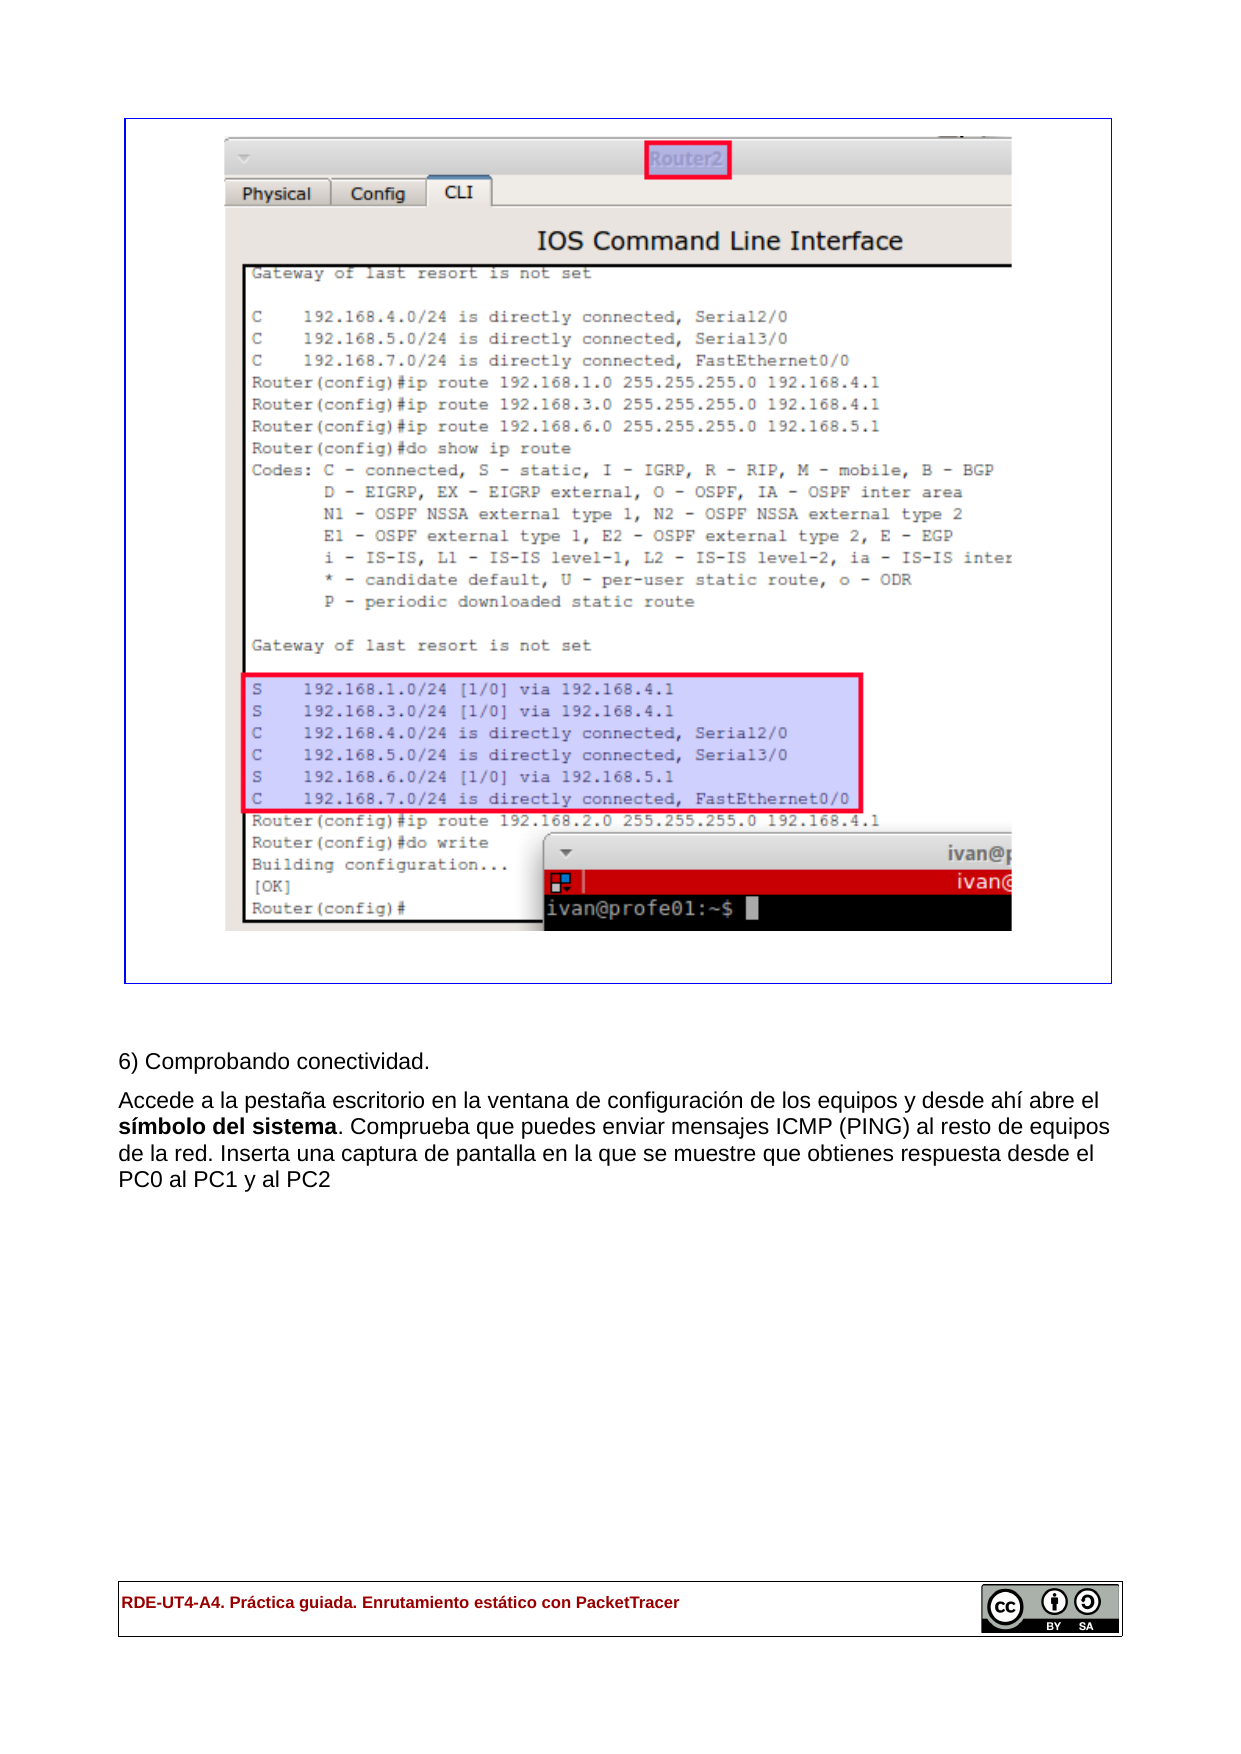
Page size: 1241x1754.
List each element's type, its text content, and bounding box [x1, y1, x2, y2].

picture [224, 136, 1012, 931]
picture [981, 1584, 1119, 1633]
text Accede a la pestaña escritorio en la ventana de configuración de los equipos y desde ahí abre el símbolo del sistema. Comprueba que puedes enviar mensajes ICMP (PING) al resto de equipos de la red. Inserta una captura de pantalla en la que se muestre que obtienes respuesta desde el PC0 al PC1 y al PC2 [118, 1087, 1122, 1192]
subtitle 6) Comprobando conectividad. [118, 1048, 1122, 1074]
table_header [126, 119, 1111, 983]
